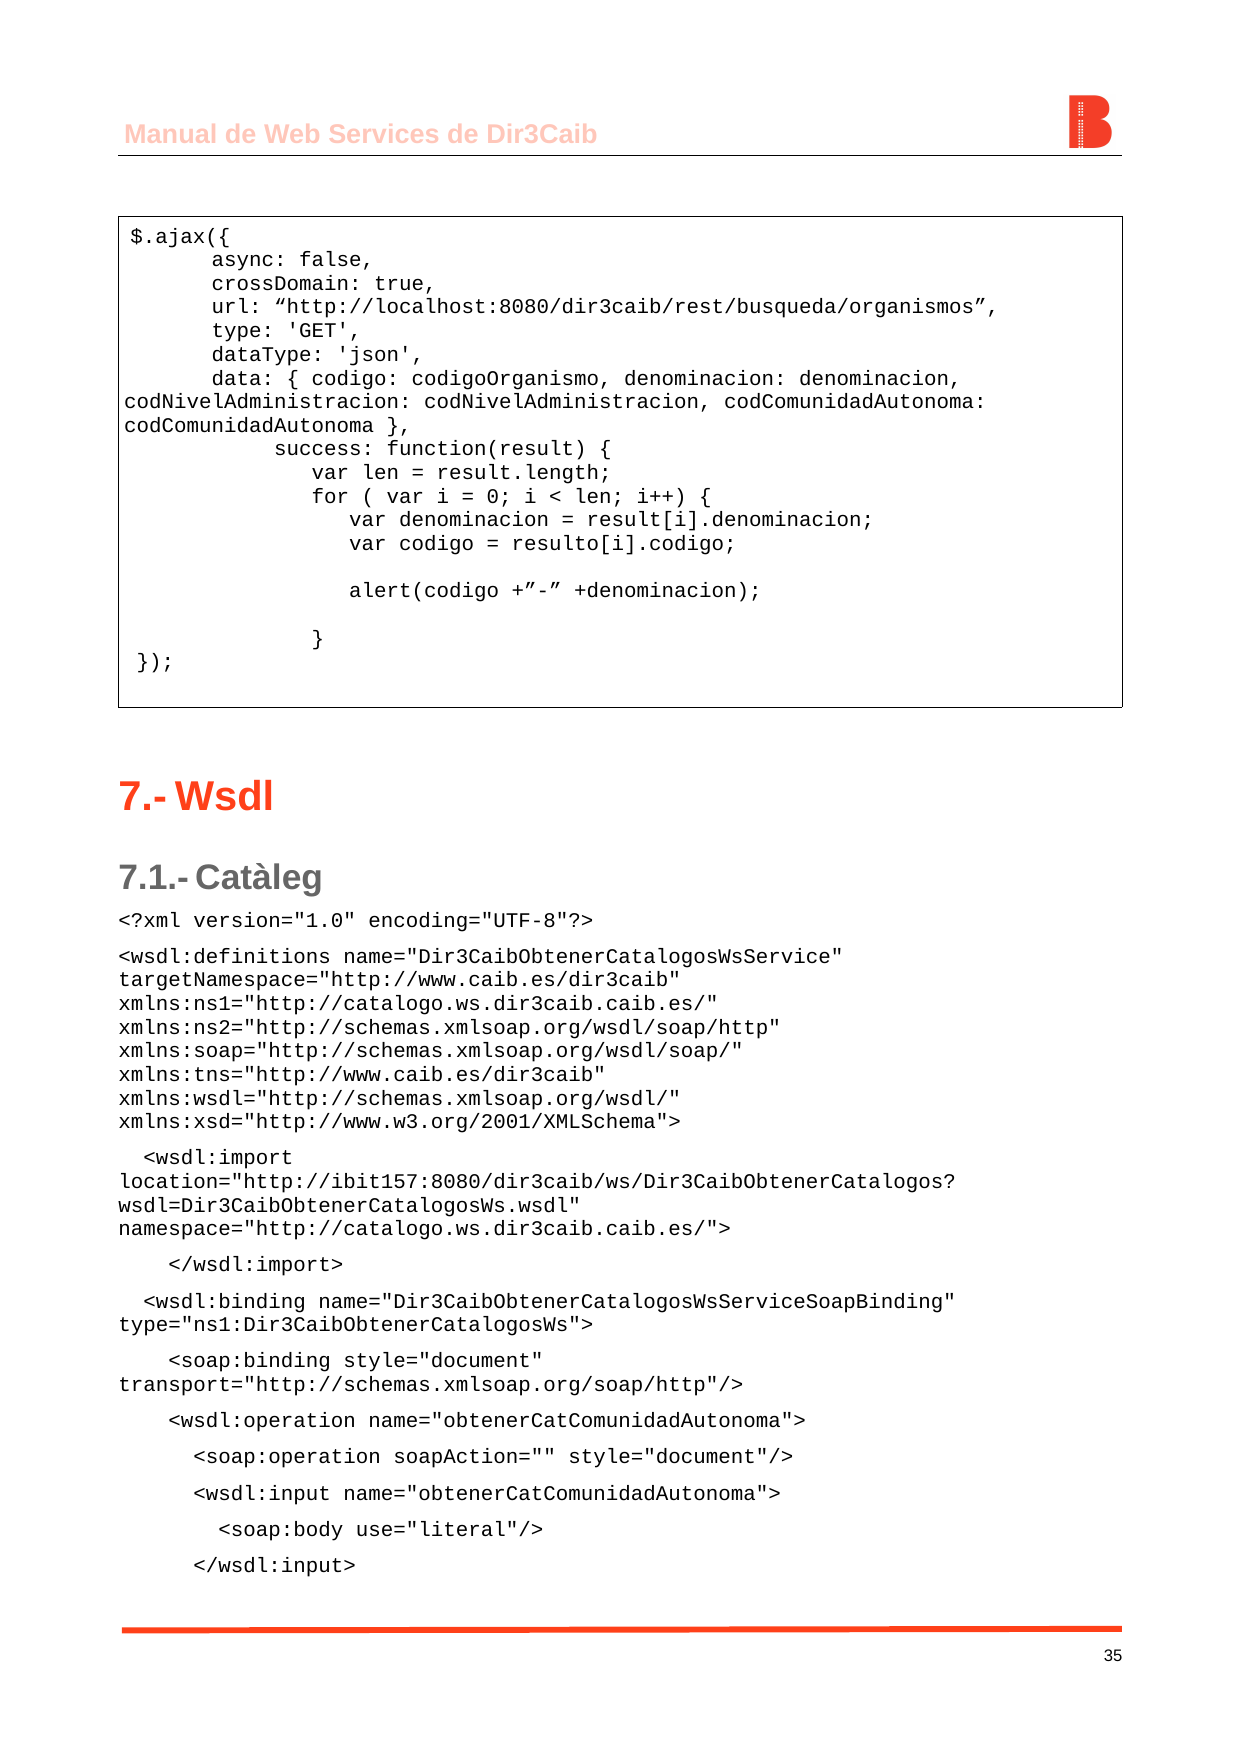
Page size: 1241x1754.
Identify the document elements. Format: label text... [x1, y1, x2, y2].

table_header $.ajax({ async: false, crossDomain: true, url: “http://localhost:8080/dir3caib/rest/busqueda/organismos”, type: 'GET', dataType: 'json', data: { codigo: codigoOrganismo, denominacion: denominacion, codNivelAdministracion: codNivelAdministracion, codComunidadAutonoma: codComunidadAutonoma }, success: function(result) { var len = result.length; for ( var i = 0; i < len; i++) { var denominacion = result[i].denominacion; var codigo = resulto[i].codigo; alert(codigo +”-” +denominacion); } }); [119, 217, 1122, 707]
subtitle Catàleg [118, 856, 1122, 897]
text </wsdl:input> [118, 1555, 1122, 1578]
text <?xml version="1.0" encoding="UTF-8"?> [118, 909, 1122, 933]
text <wsdl:definitions name="Dir3CaibObtenerCatalogosWsService" targetNamespace="http://www.caib.es/dir3caib" xmlns:ns1="http://catalogo.ws.dir3caib.caib.es/" xmlns:ns2="http://schemas.xmlsoap.org/wsdl/soap/http" xmlns:soap="http://schemas.xmlsoap.org/wsdl/soap/" xmlns:tns="http://www.caib.es/dir3caib" xmlns:wsdl="http://schemas.xmlsoap.org/wsdl/" xmlns:xsd="http://www.w3.org/2001/XMLSchema"> [118, 946, 1122, 1135]
text <wsdl:import location="http://ibit157:8080/dir3caib/ws/Dir3CaibObtenerCatalogos?wsdl=Dir3CaibObtenerCatalogosWs.wsdl" namespace="http://catalogo.ws.dir3caib.caib.es/"> [118, 1147, 1122, 1242]
text <soap:operation soapAction="" style="document"/> [118, 1446, 1122, 1470]
text <wsdl:binding name="Dir3CaibObtenerCatalogosWsServiceSoapBinding" type="ns1:Dir3CaibObtenerCatalogosWs"> [118, 1291, 1122, 1338]
picture [1063, 94, 1117, 150]
text </wsdl:import> [118, 1254, 1122, 1278]
text <soap:binding style="document" transport="http://schemas.xmlsoap.org/soap/http"/> [118, 1350, 1122, 1398]
text <soap:body use="literal"/> [118, 1519, 1122, 1542]
subtitle Wsdl [118, 771, 1122, 819]
text <wsdl:operation name="obtenerCatComunidadAutonoma"> [118, 1410, 1122, 1434]
text <wsdl:input name="obtenerCatComunidadAutonoma"> [118, 1482, 1122, 1506]
